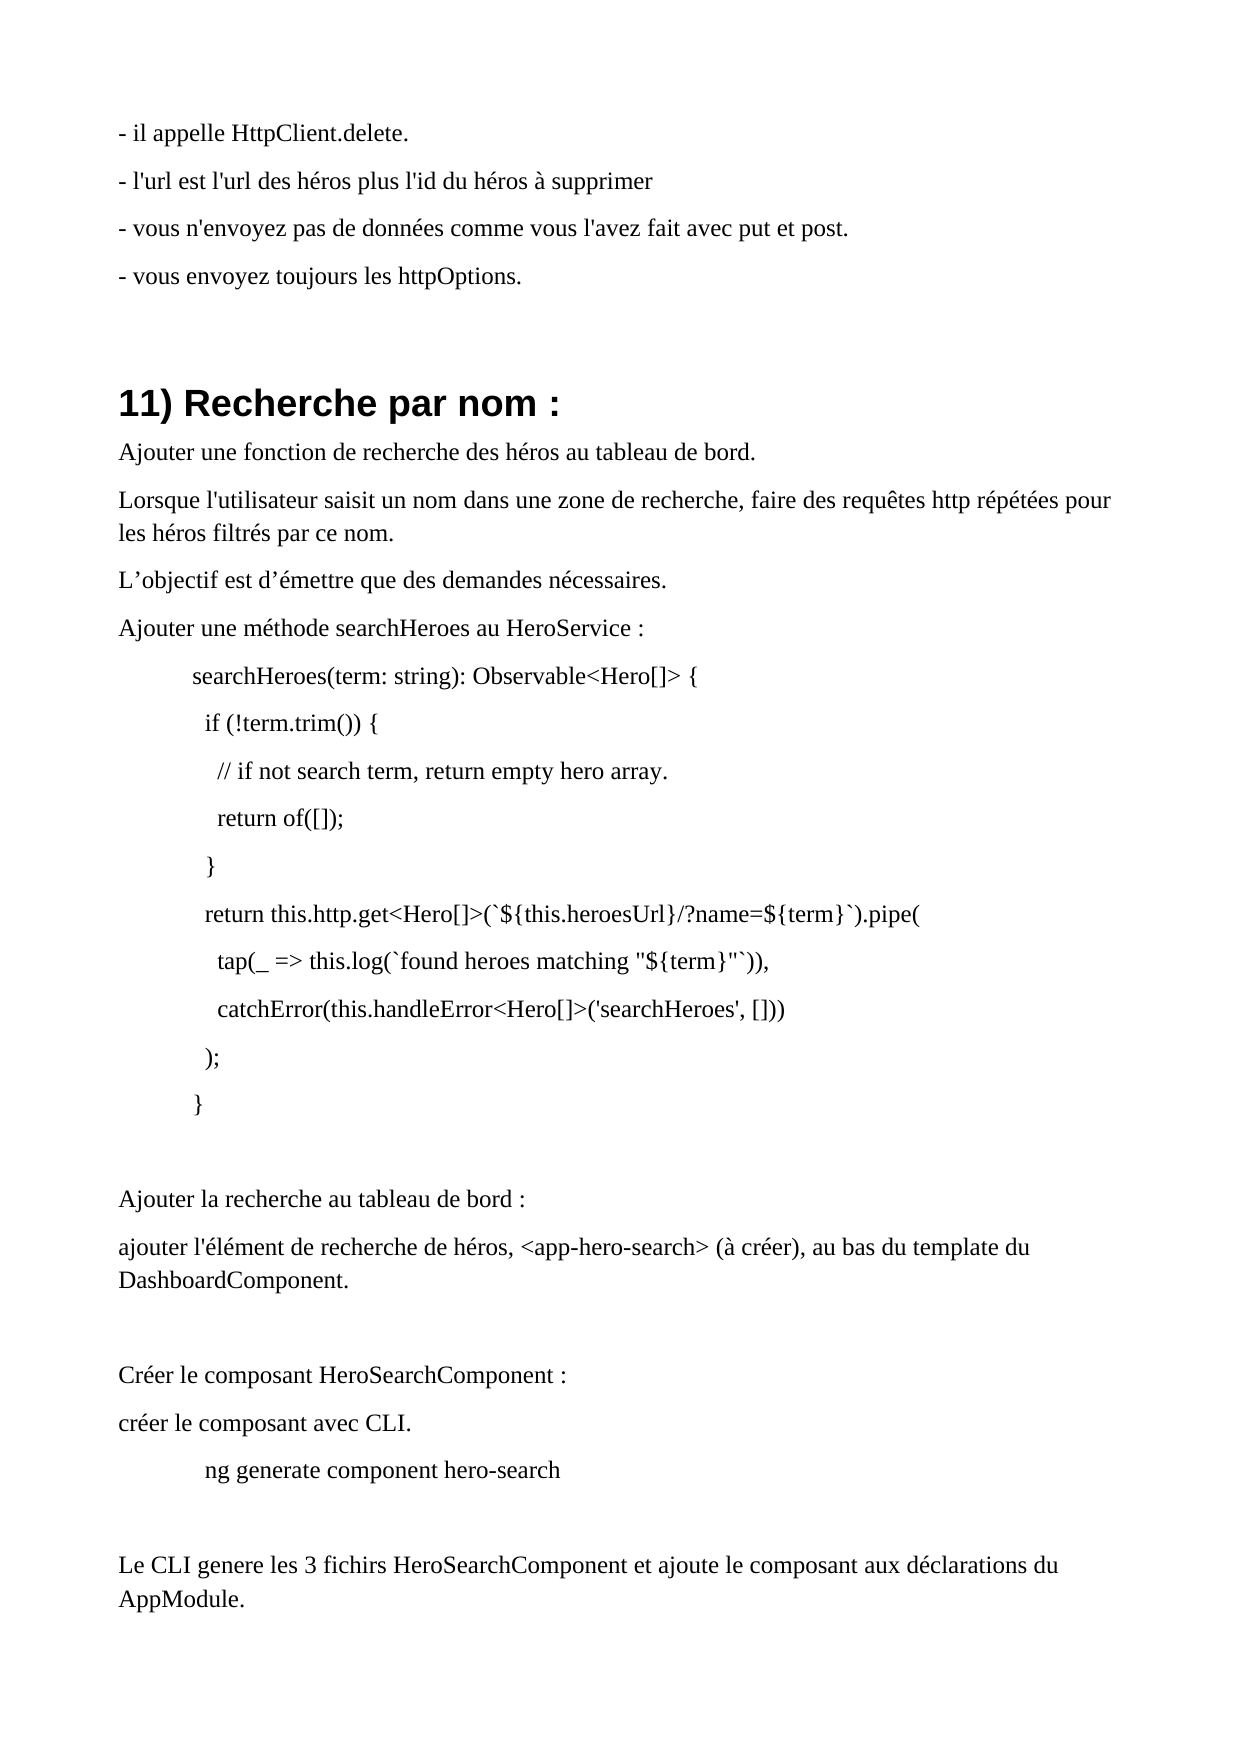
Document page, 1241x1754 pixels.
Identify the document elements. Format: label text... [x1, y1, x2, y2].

text catchError(this.handleError<Hero[]>('searchHeroes', [])) [118, 994, 1122, 1023]
text } [118, 851, 1122, 880]
text Ajouter une méthode searchHeroes au HeroService : [118, 613, 1122, 642]
text Ajouter la recherche au tableau de bord : [118, 1184, 1122, 1213]
text ); [118, 1042, 1122, 1070]
text Lorsque l'utilisateur saisit un nom dans une zone de recherche, faire des requêtes http répétées pour les héros filtrés par ce nom. [118, 485, 1122, 547]
text - vous n'envoyez pas de données comme vous l'avez fait avec put et post. [118, 213, 1122, 242]
text ajouter l'élément de recherche de héros, <app-hero-search> (à créer), au bas du template du DashboardComponent. [118, 1232, 1122, 1294]
text L’objectif est d’émettre que des demandes nécessaires. [118, 566, 1122, 594]
text return this.http.get<Hero[]>(`${this.heroesUrl}/?name=${term}`).pipe( [118, 899, 1122, 927]
text - l'url est l'url des héros plus l'id du héros à supprimer [118, 166, 1122, 194]
text - vous envoyez toujours les httpOptions. [118, 261, 1122, 290]
text if (!term.trim()) { [118, 708, 1122, 737]
text Le CLI genere les 3 fichirs HeroSearchComponent et ajoute le composant aux déclarations du AppModule. [118, 1551, 1122, 1612]
text Créer le composant HeroSearchComponent : [118, 1360, 1122, 1389]
text tap(_ => this.log(`found heroes matching "${term}"`)), [118, 946, 1122, 975]
text créer le composant avec CLI. [118, 1408, 1122, 1437]
text searchHeroes(term: string): Observable<Hero[]> { [118, 661, 1122, 689]
subtitle 11) Recherche par nom : [118, 381, 1122, 425]
text return of([]); [118, 803, 1122, 832]
text - il appelle HttpClient.delete. [118, 118, 1122, 147]
text } [118, 1089, 1122, 1118]
text Ajouter une fonction de recherche des héros au tableau de bord. [118, 437, 1122, 466]
text ng generate component hero-search [118, 1455, 1122, 1484]
text // if not search term, return empty hero array. [118, 756, 1122, 785]
